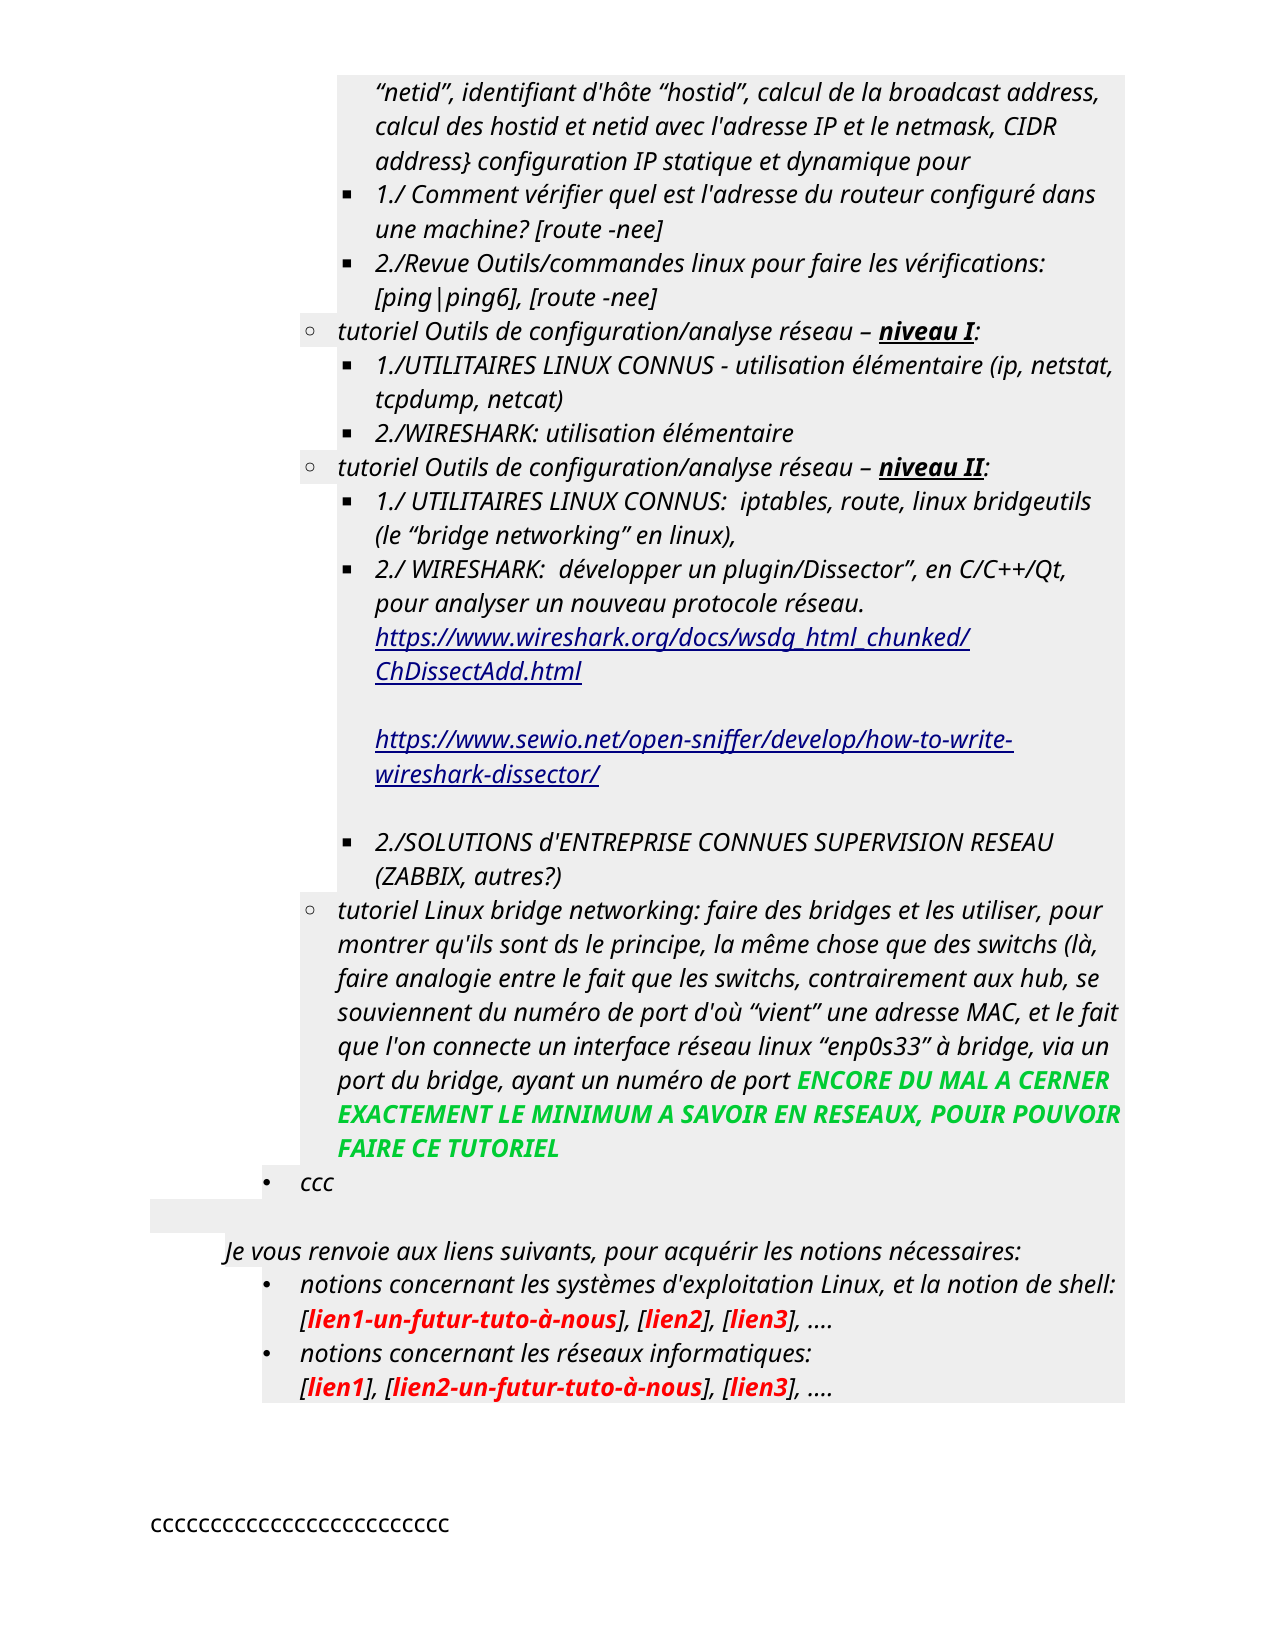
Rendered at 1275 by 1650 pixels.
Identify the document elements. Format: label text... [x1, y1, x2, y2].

list [lien1], [lien2-un-futur-tuto-à-nous], [lien3], …. [262, 1369, 1125, 1403]
list tutoriel Outils de configuration/analyse réseau – niveau II: [300, 450, 1125, 484]
list tutoriel Outils de configuration/analyse réseau – niveau I: [300, 313, 1125, 347]
list https://www.wireshark.org/docs/wsdg_html_chunked/ChDissectAdd.html [337, 620, 1125, 688]
list ccc [262, 1165, 1125, 1199]
list 2./SOLUTIONS d'ENTREPRISE CONNUES SUPERVISION RESEAU (ZABBIX, autres?) [337, 824, 1125, 892]
list 1./ UTILITAIRES LINUX CONNUS: iptables, route, linux bridgeutils (le “bridge networking” en linux), [337, 484, 1125, 552]
list 1./UTILITAIRES LINUX CONNUS - utilisation élémentaire (ip, netstat, tcpdump, netcat) [337, 347, 1125, 416]
list notions concernant les systèmes d'exploitation Linux, et la notion de shell: [lien1-un-futur-tuto-à-nous], [lien2], [lien3], …. [262, 1267, 1125, 1335]
list “netid”, identifiant d'hôte “hostid”, calcul de la broadcast address, calcul des hostid et netid avec l'adresse IP et le netmask, CIDR address} configuration IP statique et dynamique pour [337, 75, 1125, 177]
list https://www.sewio.net/open-sniffer/develop/how-to-write-wireshark-dissector/ [337, 722, 1125, 790]
list notions concernant les réseaux informatiques: [262, 1335, 1125, 1369]
list 2./Revue Outils/commandes linux pour faire les vérifications: [ping|ping6], [route -nee] [337, 245, 1125, 313]
list 2./ WIRESHARK: développer un plugin/Dissector”, en C/C++/Qt, pour analyser un nouveau protocole réseau. [337, 552, 1125, 620]
list tutoriel Linux bridge networking: faire des bridges et les utiliser, pour montrer qu'ils sont ds le principe, la même chose que des switchs (là, faire analogie entre le fait que les switchs, contrairement aux hub, se souviennent du numéro de port d'où “vient” une adresse MAC, et le fait que l'on connecte un interface réseau linux “enp0s33” à bridge, via un port du bridge, ayant un numéro de port ENCORE DU MAL A CERNER EXACTEMENT LE MINIMUM A SAVOIR EN RESEAUX, POUIR POUVOIR FAIRE CE TUTORIEL [300, 892, 1125, 1165]
list 1./ Comment vérifier quel est l'adresse du routeur configuré dans une machine? [route -nee] [337, 177, 1125, 245]
text ccccccccccccccccccccccccc [150, 1506, 1125, 1540]
text Je vous renvoie aux liens suivants, pour acquérir les notions nécessaires: [225, 1233, 1125, 1267]
list 2./WIRESHARK: utilisation élémentaire [337, 416, 1125, 450]
